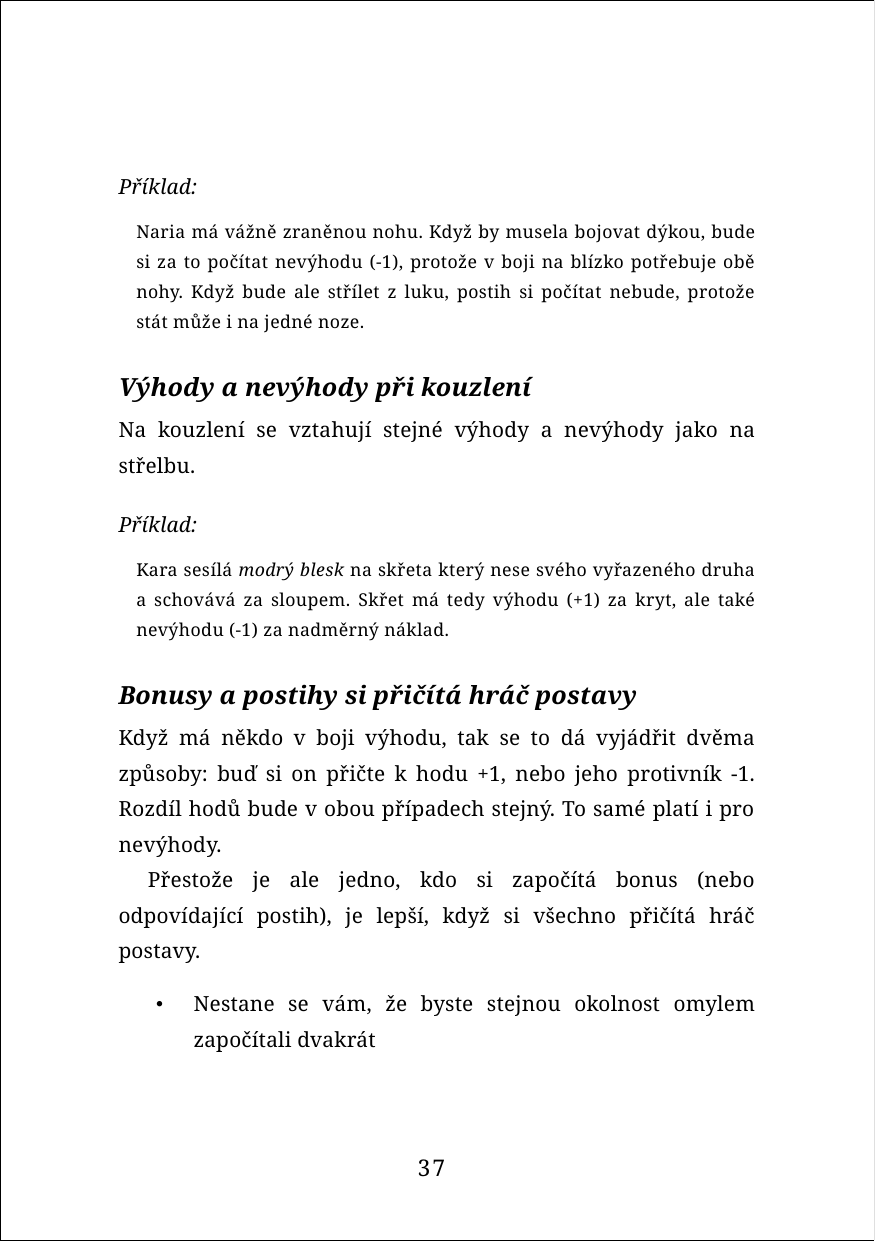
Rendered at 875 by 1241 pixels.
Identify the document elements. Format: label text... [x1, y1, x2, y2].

list Nestane se vám, že byste stejnou okolnost omylem započítali dvakrát [156, 989, 756, 1053]
text Kara sesílá modrý blesk na skřeta který nese svého vyřazeného druha a schovává za sloupem. Skřet má tedy výhodu (+1) za kryt, ale také nevýhodu (-1) za nadměrný náklad. [136, 557, 756, 642]
text Na kouzlení se vztahují stejné výhody a nevýhody jako na střelbu. [118, 415, 756, 479]
text Naria má vážně zraněnou nohu. Když by musela bojovat dýkou, bude si za to počítat nevýhodu (-1), protože v boji na blízko potřebuje obě nohy. Když bude ale střílet z luku, postih si počítat nebude, protože stát může i na jedné noze. [136, 219, 756, 334]
subtitle Výhody a nevýhody při kouzlení [118, 369, 756, 403]
text Příklad: [118, 510, 756, 538]
text Když má někdo v boji výhodu, tak se to dá vyjádřit dvěma způsoby: buď si on přičte k hodu +1, nebo jeho protivník -1. Rozdíl hodů bude v obou případech stejný. To samé platí i pro nevýhody. Přestože je ale jedno, kdo si započítá bonus (nebo odpovídající postih), je lepší, když si všechno přičítá hráč postavy. [118, 723, 756, 965]
text Příklad: [118, 172, 756, 200]
subtitle Bonusy a postihy si přičítá hráč postavy [118, 677, 756, 711]
